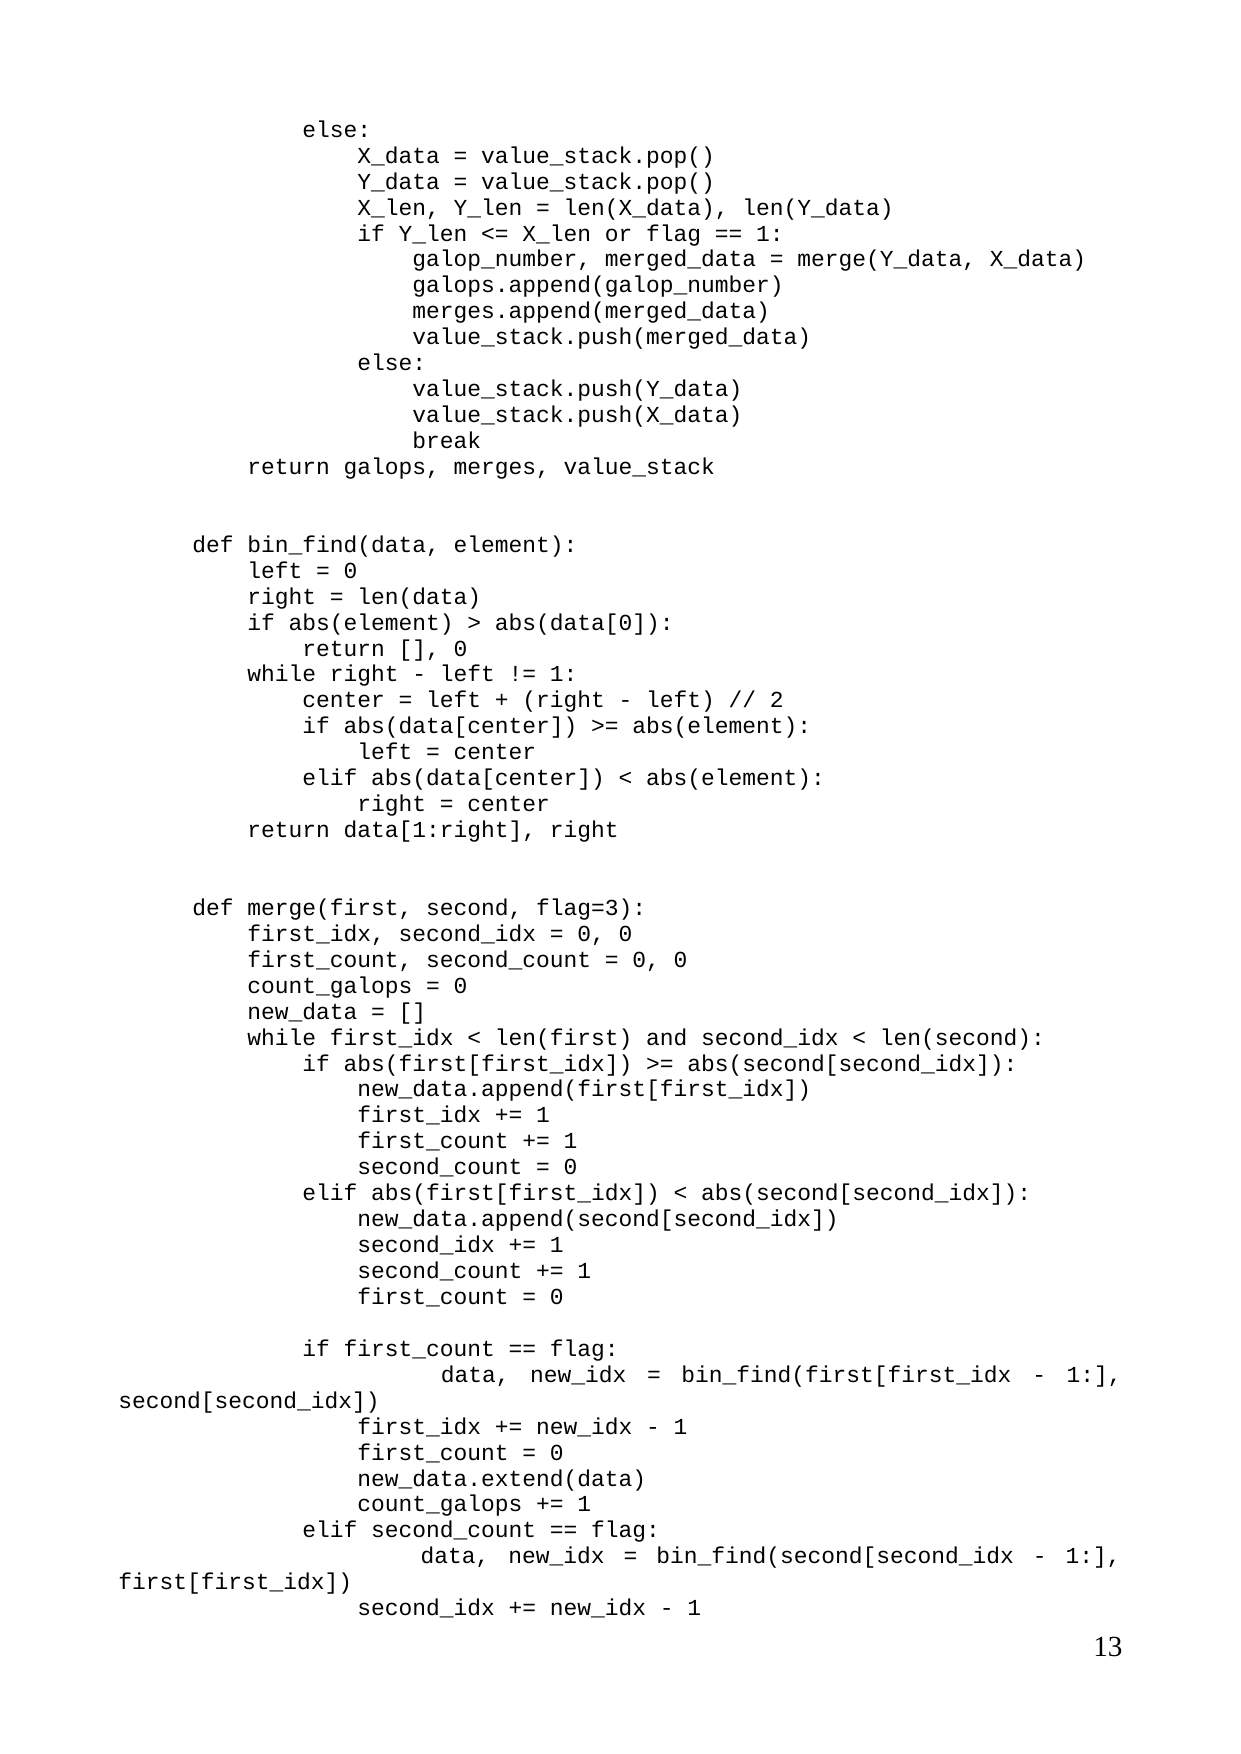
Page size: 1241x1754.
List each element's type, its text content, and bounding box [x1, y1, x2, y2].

text second_count = 0 [118, 1156, 1122, 1182]
text elif second_count == flag: [118, 1519, 1122, 1545]
text break [118, 429, 1122, 455]
text elif abs(first[first_idx]) < abs(second[second_idx]): [118, 1182, 1122, 1207]
text left = 0 [118, 559, 1122, 585]
text galops.append(galop_number) [118, 274, 1122, 300]
text first_idx, second_idx = 0, 0 [118, 922, 1122, 948]
text first_count += 1 [118, 1130, 1122, 1156]
text count_galops += 1 [118, 1493, 1122, 1519]
text elif abs(data[center]) < abs(element): [118, 767, 1122, 792]
text first_count, second_count = 0, 0 [118, 948, 1122, 974]
text if abs(data[center]) >= abs(element): [118, 715, 1122, 741]
text while right - left != 1: [118, 663, 1122, 689]
text else: [118, 118, 1122, 144]
text merges.append(merged_data) [118, 300, 1122, 326]
text data, new_idx = bin_find(second[second_idx - 1:], first[first_idx]) [118, 1545, 1122, 1597]
text count_galops = 0 [118, 974, 1122, 1000]
text new_data.extend(data) [118, 1467, 1122, 1493]
text value_stack.push(merged_data) [118, 326, 1122, 352]
text second_idx += new_idx - 1 [118, 1597, 1122, 1622]
text second_count += 1 [118, 1259, 1122, 1285]
text value_stack.push(X_data) [118, 403, 1122, 429]
text X_len, Y_len = len(X_data), len(Y_data) [118, 196, 1122, 222]
text return [], 0 [118, 637, 1122, 663]
text return data[1:right], right [118, 818, 1122, 844]
text new_data.append(second[second_idx]) [118, 1207, 1122, 1233]
text data, new_idx = bin_find(first[first_idx - 1:], second[second_idx]) [118, 1363, 1122, 1415]
text first_idx += 1 [118, 1104, 1122, 1130]
text if first_count == flag: [118, 1337, 1122, 1363]
text new_data = [] [118, 1000, 1122, 1026]
text def merge(first, second, flag=3): [118, 896, 1122, 922]
text else: [118, 352, 1122, 377]
text center = left + (right - left) // 2 [118, 689, 1122, 715]
text if abs(element) > abs(data[0]): [118, 611, 1122, 637]
text left = center [118, 741, 1122, 767]
text first_count = 0 [118, 1285, 1122, 1311]
text second_idx += 1 [118, 1233, 1122, 1259]
text new_data.append(first[first_idx]) [118, 1078, 1122, 1104]
text X_data = value_stack.pop() [118, 144, 1122, 170]
text galop_number, merged_data = merge(Y_data, X_data) [118, 248, 1122, 274]
text right = len(data) [118, 585, 1122, 611]
text if abs(first[first_idx]) >= abs(second[second_idx]): [118, 1052, 1122, 1078]
text while first_idx < len(first) and second_idx < len(second): [118, 1026, 1122, 1052]
text if Y_len <= X_len or flag == 1: [118, 222, 1122, 248]
text right = center [118, 792, 1122, 818]
text first_idx += new_idx - 1 [118, 1415, 1122, 1441]
text value_stack.push(Y_data) [118, 377, 1122, 403]
text Y_data = value_stack.pop() [118, 170, 1122, 196]
text first_count = 0 [118, 1441, 1122, 1467]
text def bin_find(data, element): [118, 533, 1122, 559]
text return galops, merges, value_stack [118, 455, 1122, 481]
